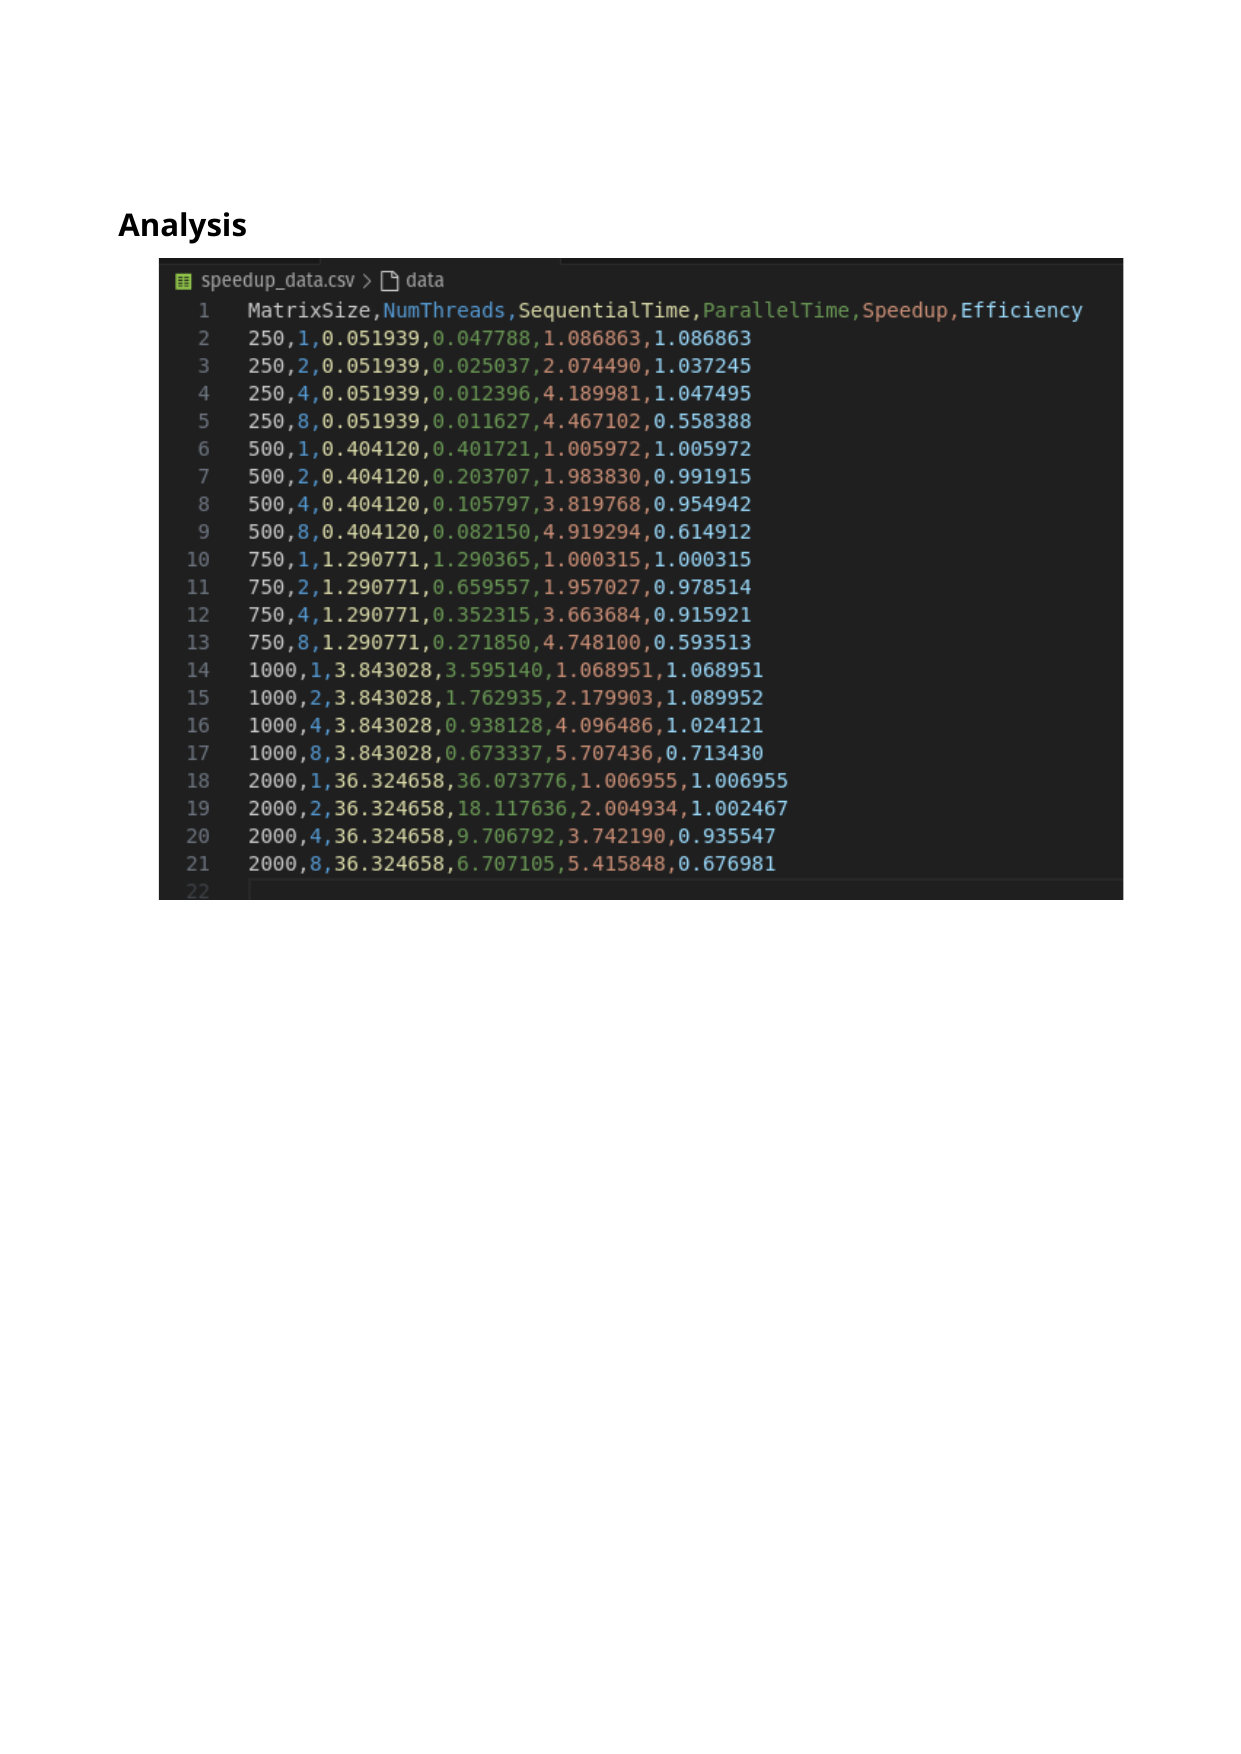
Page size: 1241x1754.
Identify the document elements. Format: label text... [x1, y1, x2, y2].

picture [158, 258, 1124, 900]
text Analysis [118, 203, 1122, 246]
